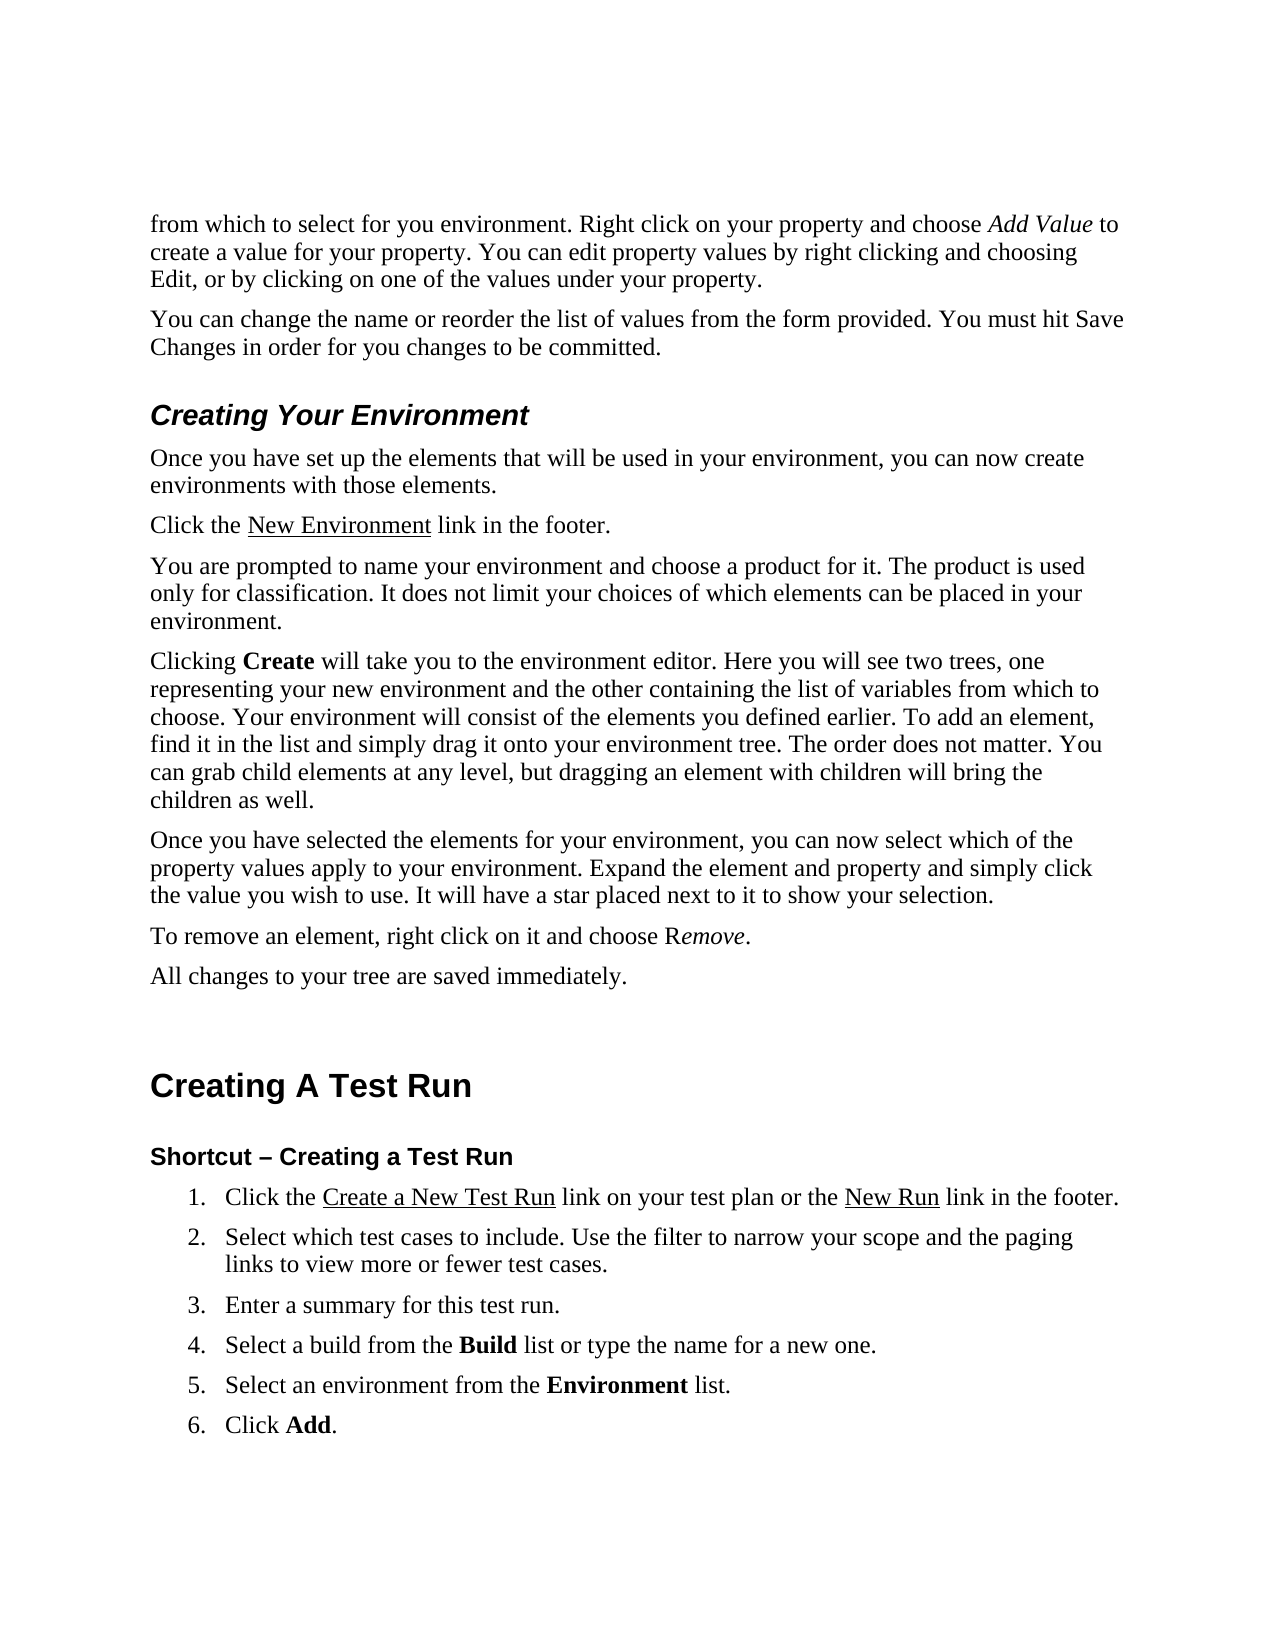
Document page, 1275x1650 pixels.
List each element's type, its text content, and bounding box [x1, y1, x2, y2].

text You can change the name or reorder the list of values from the form provided. You must hit Save Changes in order for you changes to be committed. [150, 306, 1125, 361]
list Enter a summary for this test run. [187, 1291, 1125, 1318]
text Once you have selected the elements for your environment, you can now select which of the property values apply to your environment. Expand the element and property and simply click the value you wish to use. It will have a star placed next to it to show your selection. [150, 826, 1125, 909]
list Select an environment from the Environment list. [187, 1371, 1125, 1399]
text from which to select for you environment. Right click on your property and choose Add Value to create a value for your property. You can edit property values by right clicking and choosing Edit, or by clicking on one of the values under your property. [150, 210, 1125, 293]
subtitle Shortcut – Creating a Test Run [150, 1142, 1125, 1170]
list Select which test cases to include. Use the filter to narrow your scope and the paging links to view more or fewer test cases. [187, 1223, 1125, 1278]
text To remove an element, right click on it and choose Remove. [150, 922, 1125, 949]
list Click the Create a New Test Run link on your test plan or the New Run link in the footer. [187, 1183, 1125, 1210]
list Select a build from the Build list or type the name for a new one. [187, 1331, 1125, 1359]
text Clicking Create will take you to the environment editor. Here you will see two trees, one representing your new environment and the other containing the list of variables from which to choose. Your environment will consist of the elements you defined earlier. To add an element, find it in the list and simply drag it onto your environment tree. The order does not matter. You can grab child elements at any level, but dragging an element with children will bring the children as well. [150, 647, 1125, 814]
subtitle Creating Your Environment [150, 398, 1125, 431]
text You are prompted to name your environment and choose a product for it. The product is used only for classification. It does not limit your choices of which elements can be placed in your environment. [150, 552, 1125, 635]
text Once you have set up the elements that will be used in your environment, you can now create environments with those elements. [150, 444, 1125, 499]
list Click Add. [187, 1411, 1125, 1439]
subtitle Creating A Test Run [150, 1067, 1125, 1105]
text All changes to your tree are saved immediately. [150, 962, 1125, 990]
text Click the New Environment link in the footer. [150, 512, 1125, 539]
